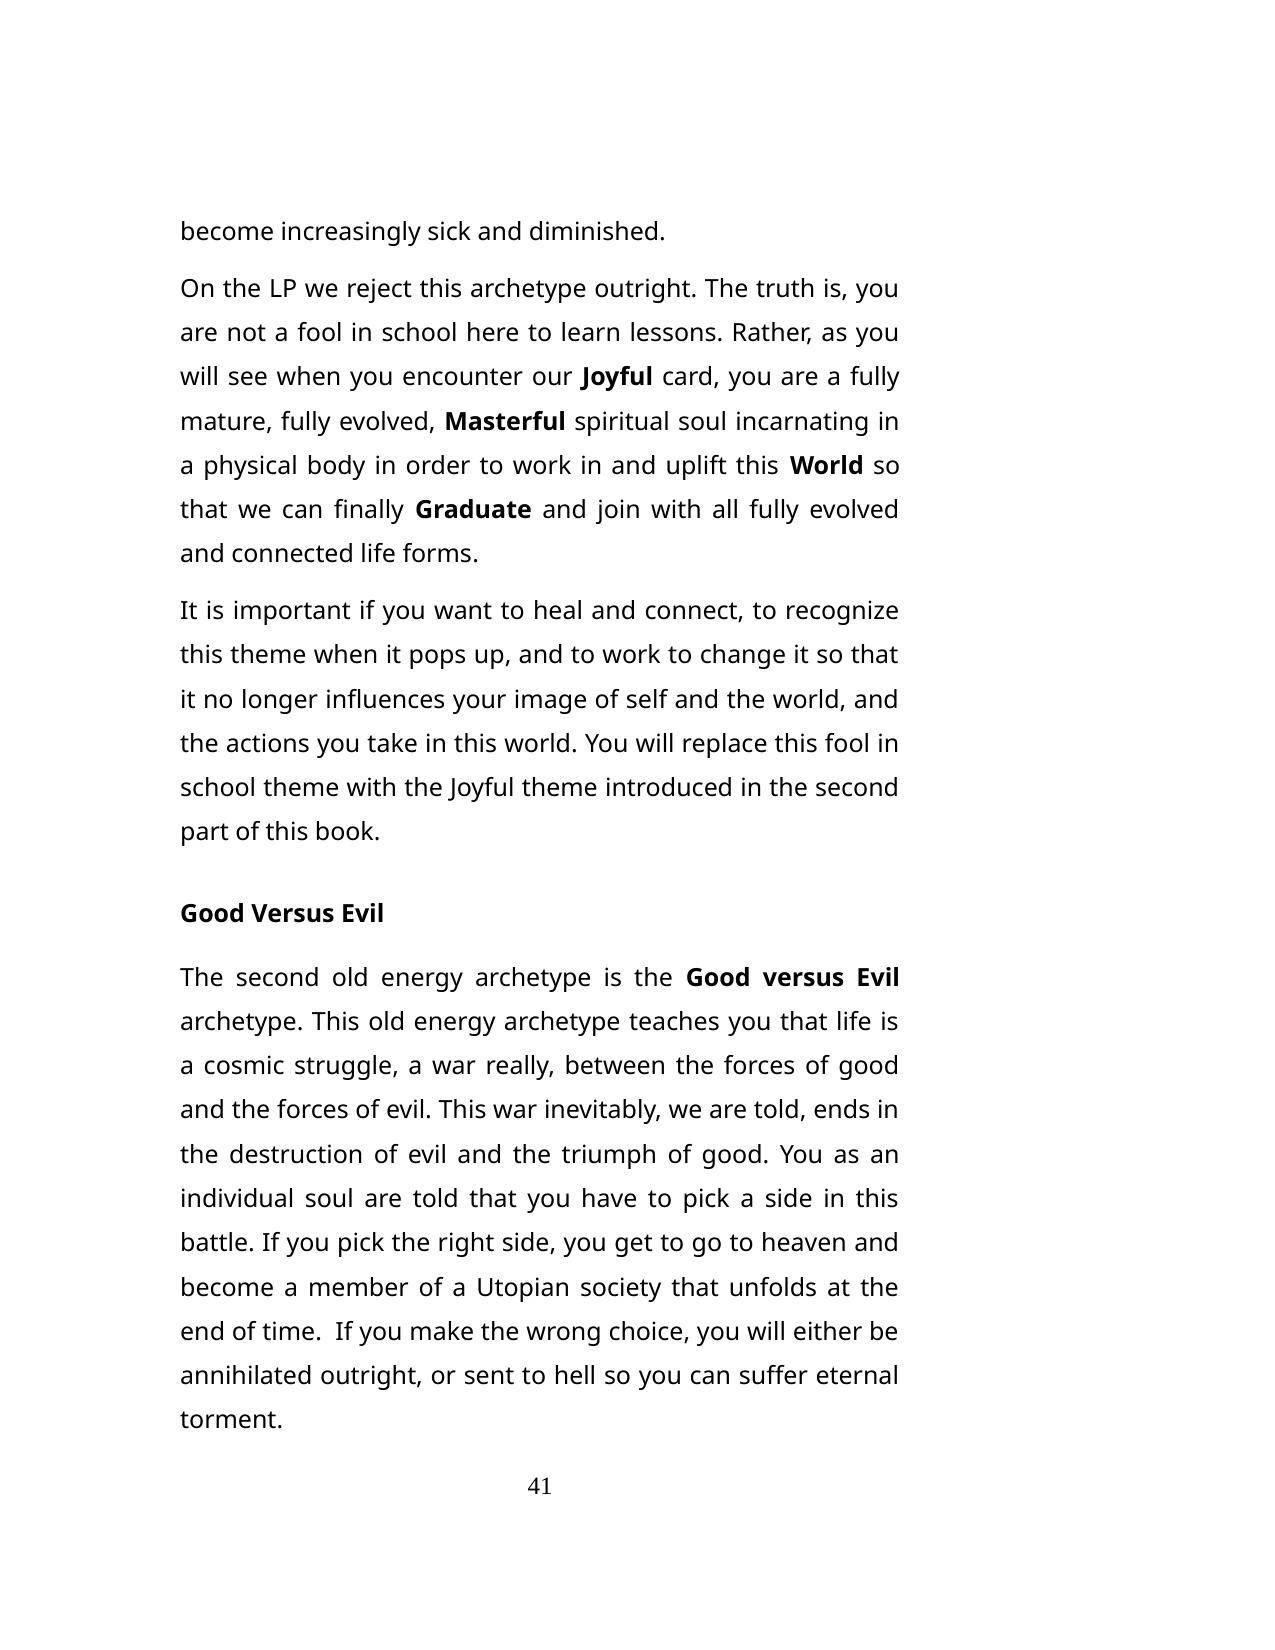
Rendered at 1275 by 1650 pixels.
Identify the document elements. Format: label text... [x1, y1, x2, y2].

text The second old energy archetype is the Good versus Evil archetype. This old energy archetype teaches you that life is a cosmic struggle, a war really, between the forces of good and the forces of evil. This war inevitably, we are told, ends in the destruction of evil and the triumph of good. You as an individual soul are told that you have to pick a side in this battle. If you pick the right side, you get to go to heaven and become a member of a Utopian society that unfolds at the end of time. If you make the wrong choice, you will either be annihilated outright, or sent to hell so you can suffer eternal torment. [180, 959, 900, 1436]
text It is important if you want to heal and connect, to recognize this theme when it pops up, and to work to change it so that it no longer influences your image of self and the world, and the actions you take in this world. You will replace this fool in school theme with the Joyful theme introduced in the second part of this book. [180, 593, 900, 848]
subtitle Good Versus Evil [180, 896, 900, 930]
text become increasingly sick and diminished. [180, 213, 900, 248]
text On the LP we reject this archetype outright. The truth is, you are not a fool in school here to learn lessons. Rather, as you will see when you encounter our Joyful card, you are a fully mature, fully evolved, Masterful spiritual soul incarnating in a physical body in order to work in and uplift this World so that we can finally Graduate and join with all fully evolved and connected life forms. [180, 270, 900, 570]
